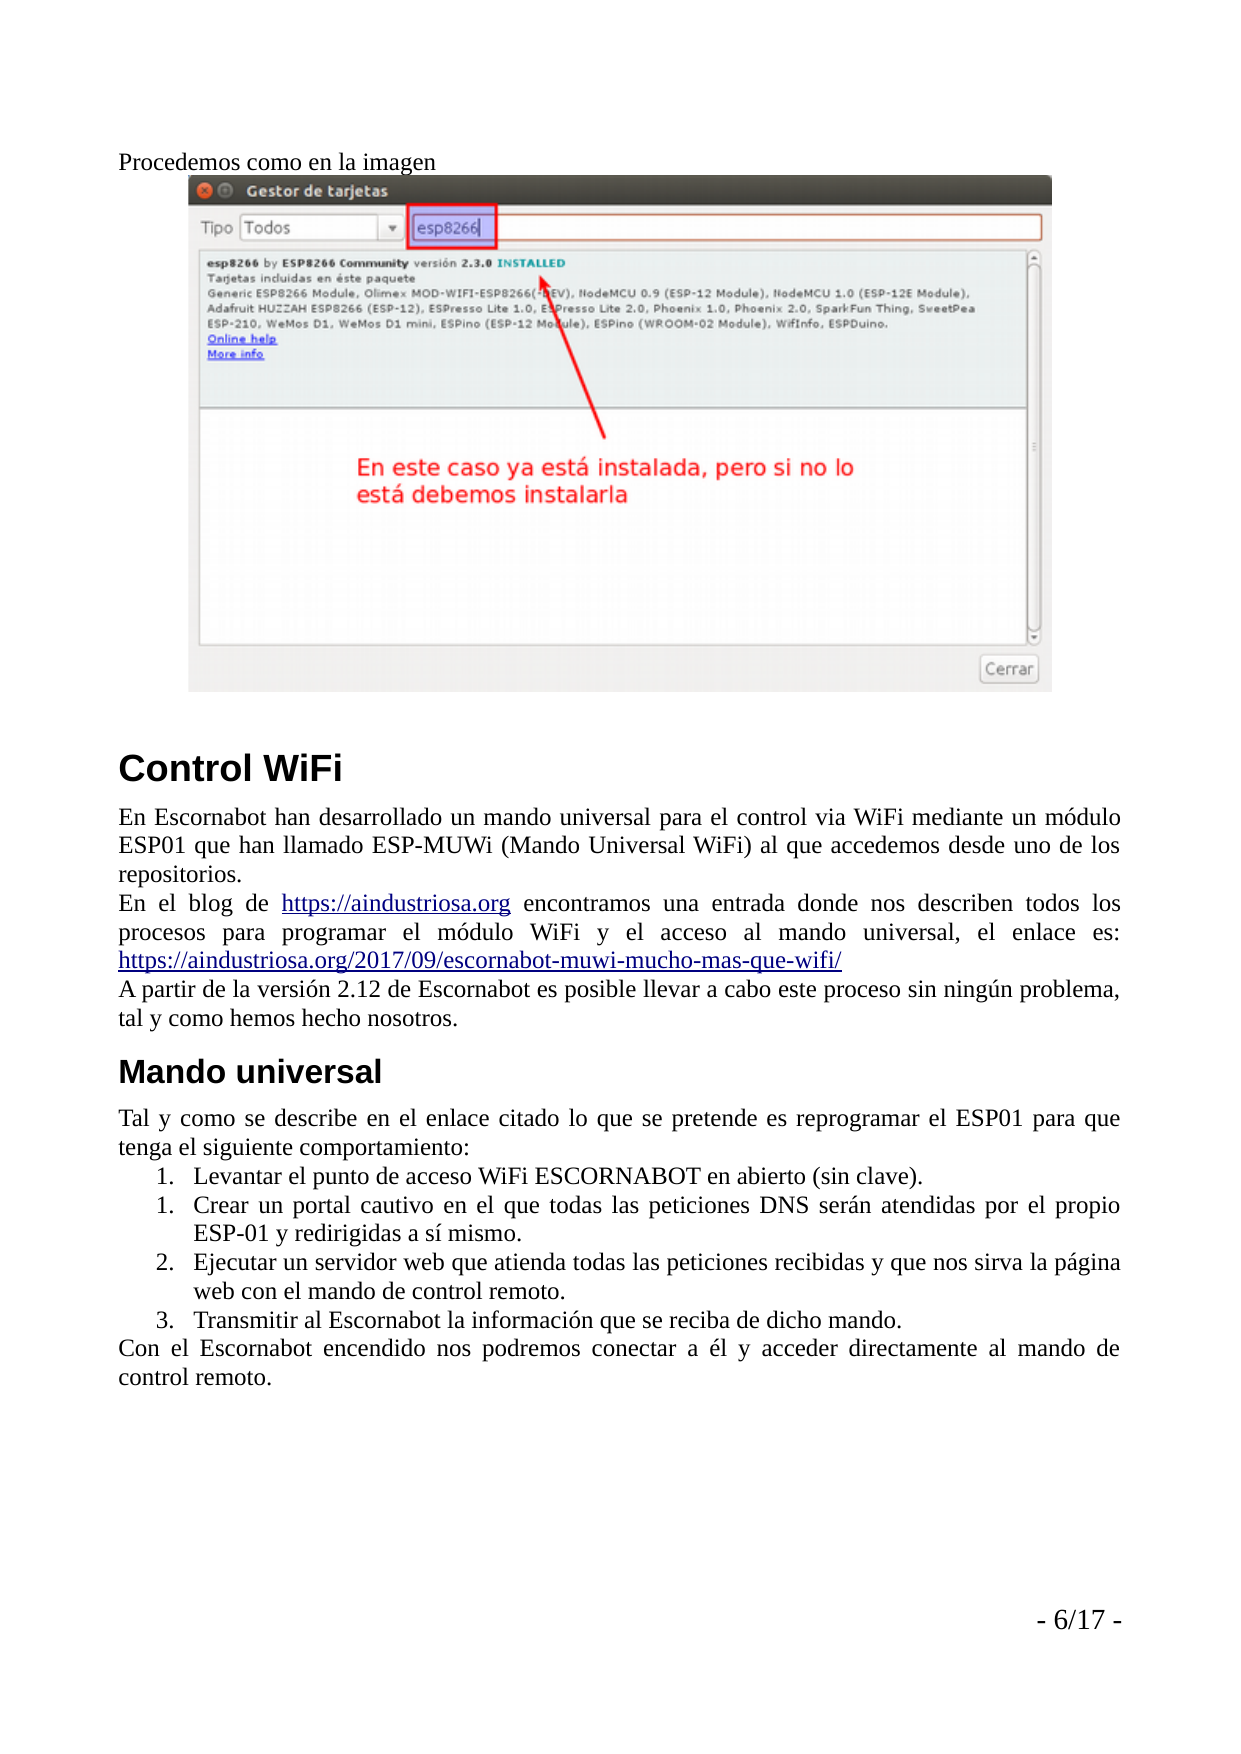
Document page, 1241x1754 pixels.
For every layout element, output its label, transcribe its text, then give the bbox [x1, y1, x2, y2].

list Levantar el punto de acceso WiFi ESCORNABOT en abierto (sin clave). [156, 1161, 1122, 1190]
list Transmitir al Escornabot la información que se reciba de dicho mando. [156, 1305, 1122, 1333]
picture [188, 175, 1052, 692]
list Ejecutar un servidor web que atienda todas las peticiones recibidas y que nos sirva la página web con el mando de control remoto. [156, 1247, 1122, 1305]
text Tal y como se describe en el enlace citado lo que se pretende es reprogramar el ESP01 para que tenga el siguiente comportamiento: [118, 1103, 1122, 1161]
text Procedemos como en la imagen [118, 147, 1122, 176]
text En el blog de https://aindustriosa.org encontramos una entrada donde nos describen todos los procesos para programar el módulo WiFi y el acceso al mando universal, el enlace es: https://aindustriosa.org/2017/09/escornabot-muwi-mucho-mas-que-wifi/ [118, 888, 1122, 974]
list Crear un portal cautivo en el que todas las peticiones DNS serán atendidas por el propio ESP-01 y redirigidas a sí mismo. [156, 1190, 1122, 1247]
text Con el Escornabot encendido nos podremos conectar a él y acceder directamente al mando de control remoto. [118, 1333, 1122, 1391]
text En Escornabot han desarrollado un mando universal para el control via WiFi mediante un módulo ESP01 que han llamado ESP-MUWi (Mando Universal WiFi) al que accedemos desde uno de los repositorios. [118, 802, 1122, 888]
subtitle Control WiFi [118, 745, 1122, 789]
text A partir de la versión 2.12 de Escornabot es posible llevar a cabo este proceso sin ningún problema, tal y como hemos hecho nosotros. [118, 974, 1122, 1032]
subtitle Mando universal [118, 1052, 1122, 1091]
